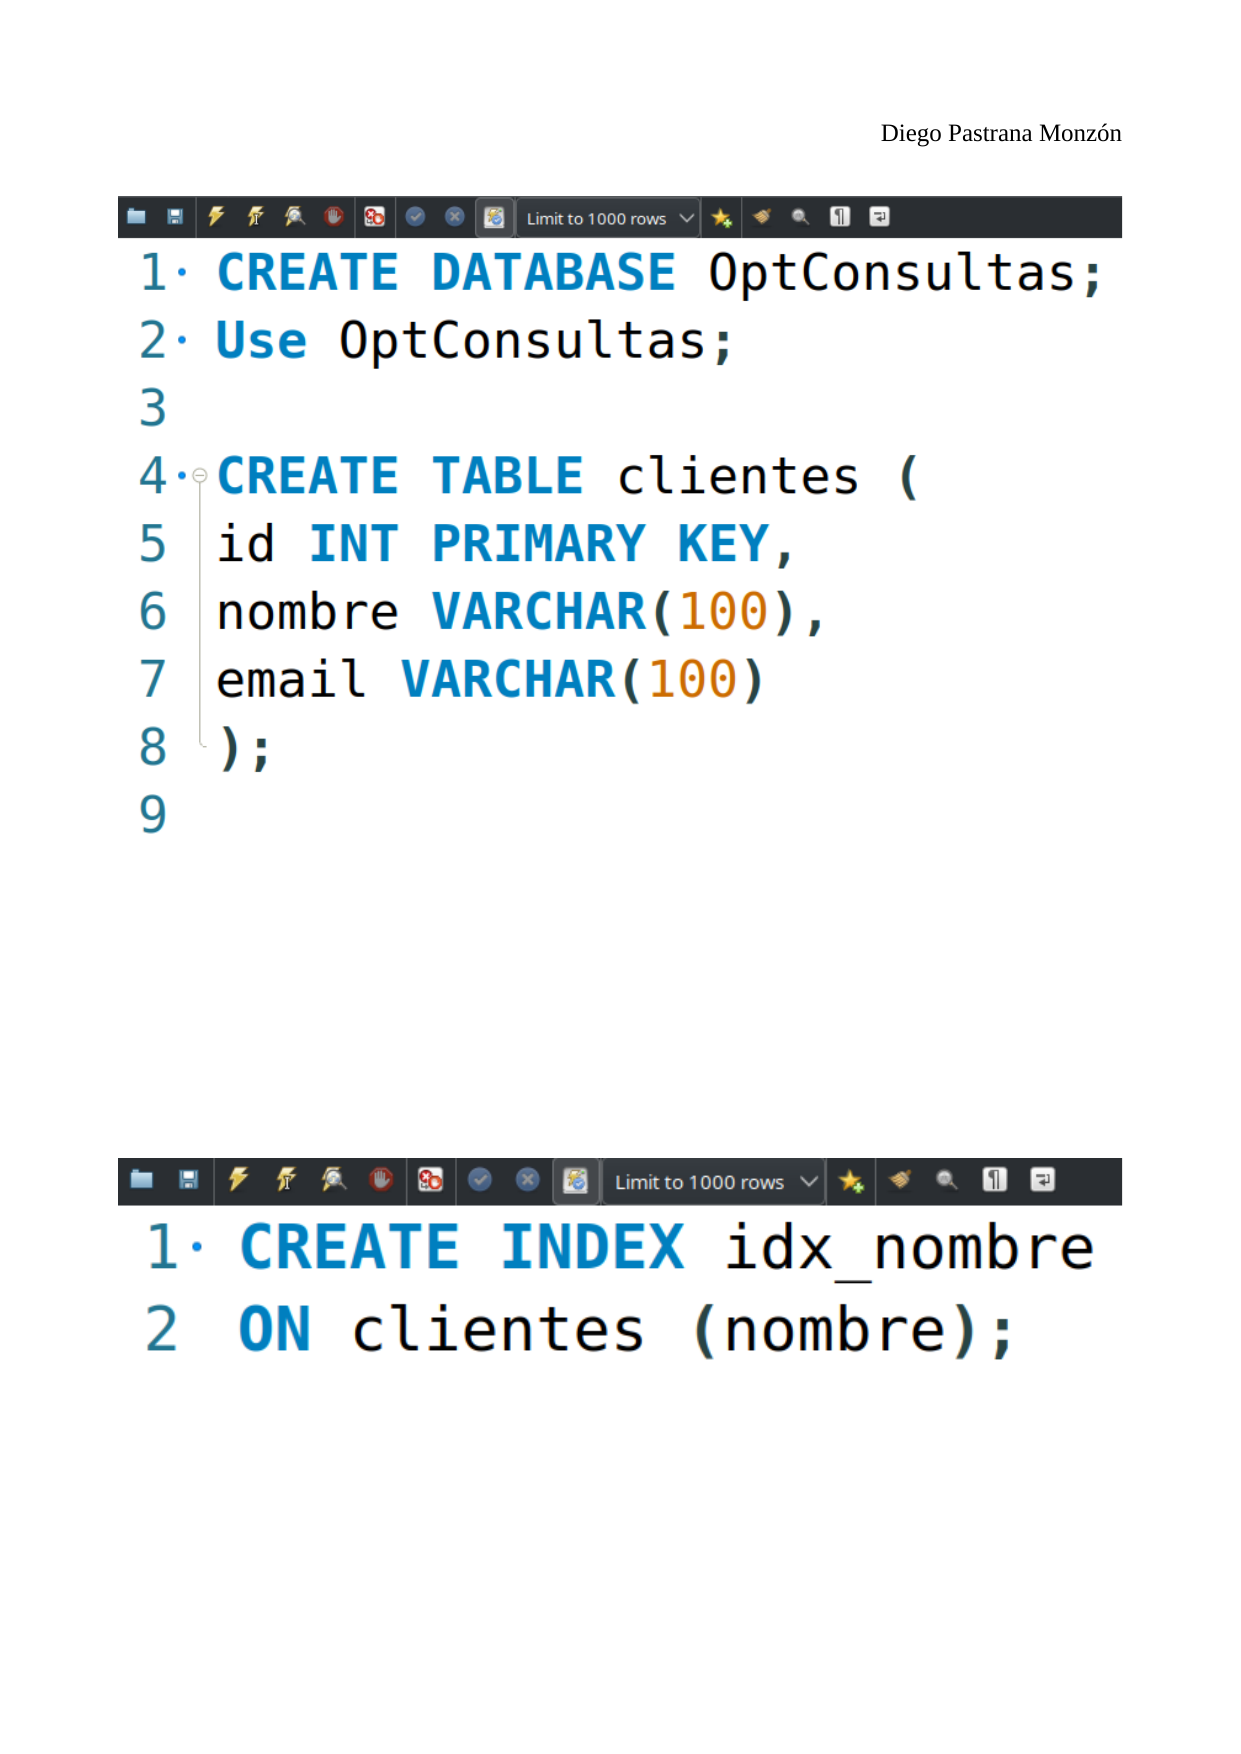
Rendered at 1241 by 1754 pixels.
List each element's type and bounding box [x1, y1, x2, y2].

picture [118, 196, 1123, 851]
picture [118, 1158, 1123, 1382]
